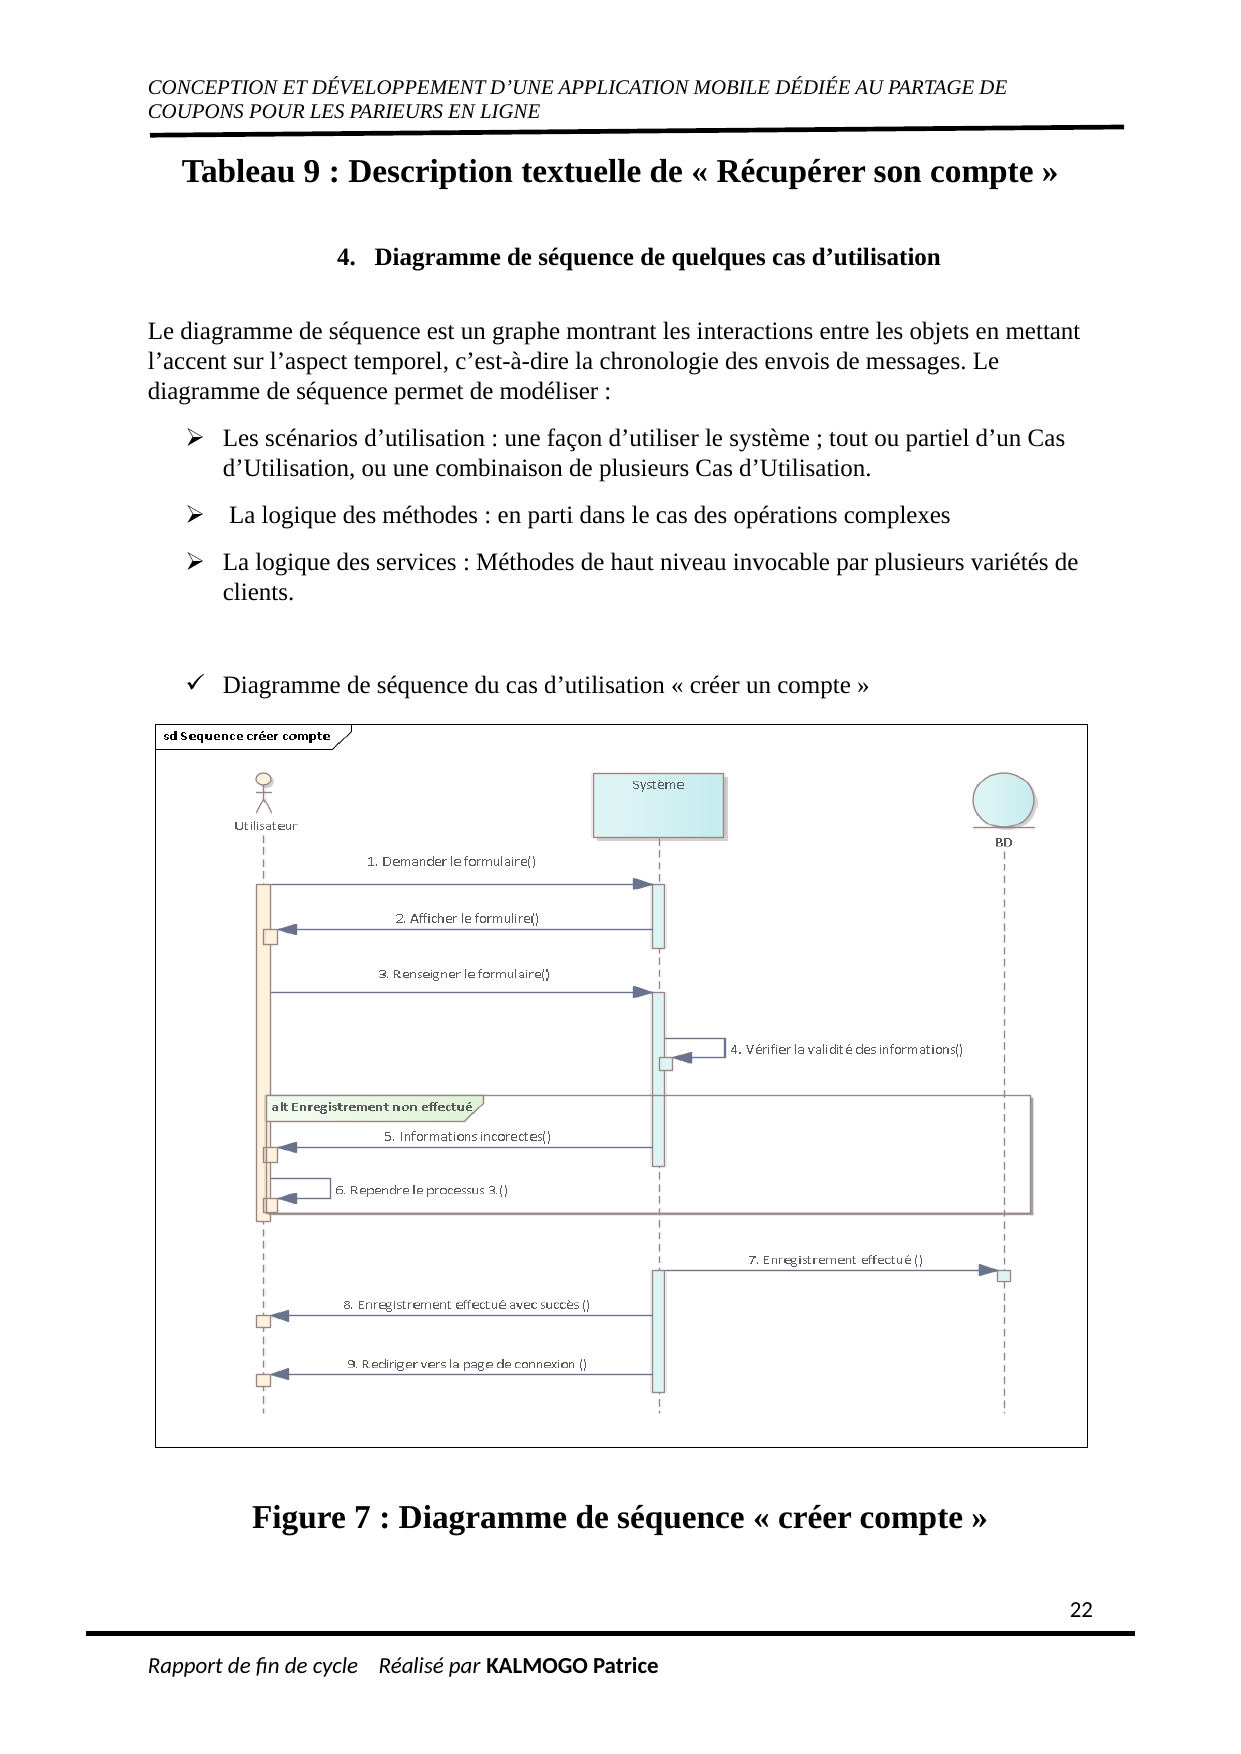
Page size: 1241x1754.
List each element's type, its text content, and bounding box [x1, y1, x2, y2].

list Les scénarios d’utilisation : une façon d’utiliser le système ; tout ou partiel d’un Cas d’Utilisation, ou une combinaison de plusieurs Cas d’Utilisation. [185, 423, 1093, 482]
text Le diagramme de séquence est un graphe montrant les interactions entre les objets en mettant l’accent sur l’aspect temporel, c’est-à-dire la chronologie des envois de messages. Le diagramme de séquence permet de modéliser : [148, 316, 1093, 405]
list La logique des services : Méthodes de haut niveau invocable par plusieurs variétés de clients. [185, 547, 1093, 605]
subtitle Tableau 9 : Description textuelle de « Récupérer son compte » [148, 151, 1093, 189]
list La logique des méthodes : en parti dans le cas des opérations complexes [185, 500, 1093, 528]
list Diagramme de séquence de quelques cas d’utilisation [185, 242, 1093, 270]
list Diagramme de séquence du cas d’utilisation « créer un compte » [185, 670, 1093, 699]
subtitle Figure 7 : Diagramme de séquence « créer compte » [148, 1497, 1093, 1535]
